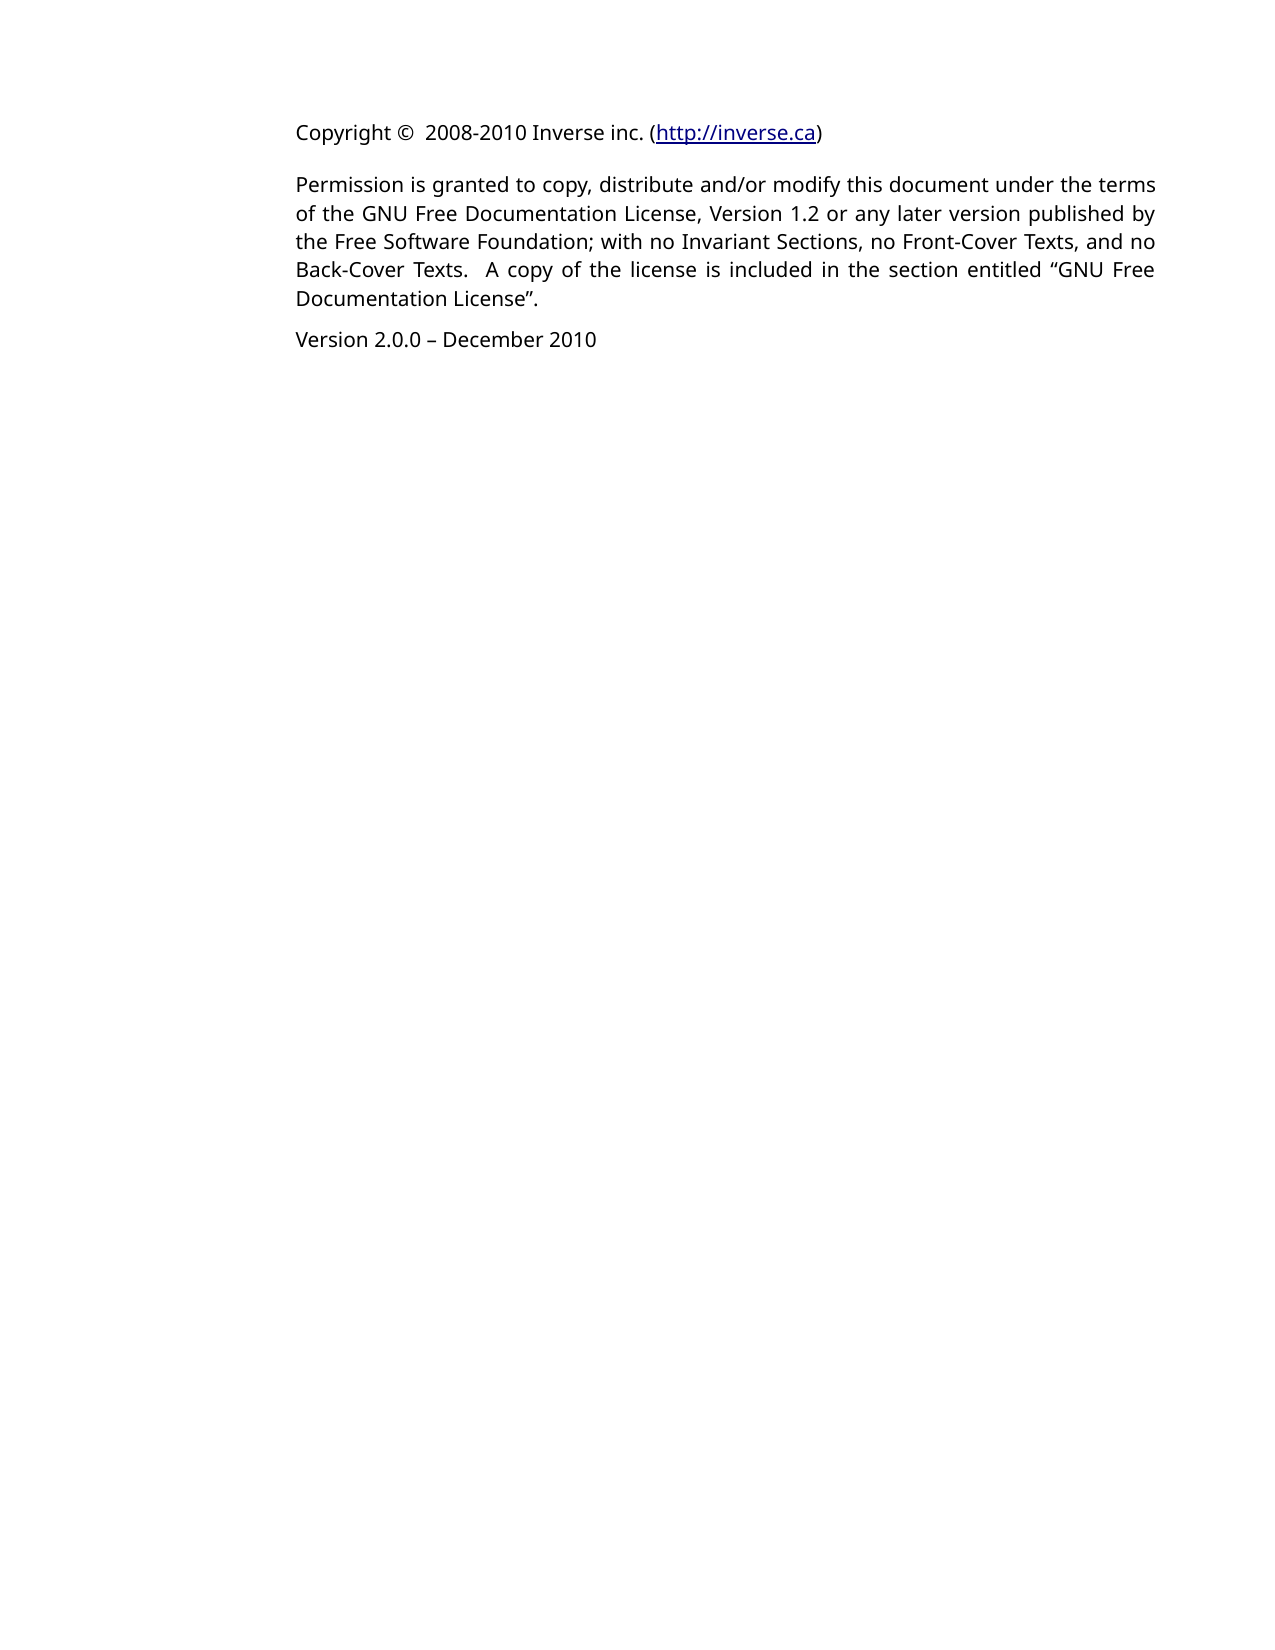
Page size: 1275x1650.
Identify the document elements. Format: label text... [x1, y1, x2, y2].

text Copyright © 2008-2010 Inverse inc. (http://inverse.ca) [295, 118, 1157, 147]
text Permission is granted to copy, distribute and/or modify this document under the terms of the GNU Free Documentation License, Version 1.2 or any later version published by the Free Software Foundation; with no Invariant Sections, no Front-Cover Texts, and no Back-Cover Texts. A copy of the license is included in the section entitled “GNU Free Documentation License”. [295, 170, 1157, 312]
text Version 2.0.0 – December 2010 [295, 325, 1157, 353]
